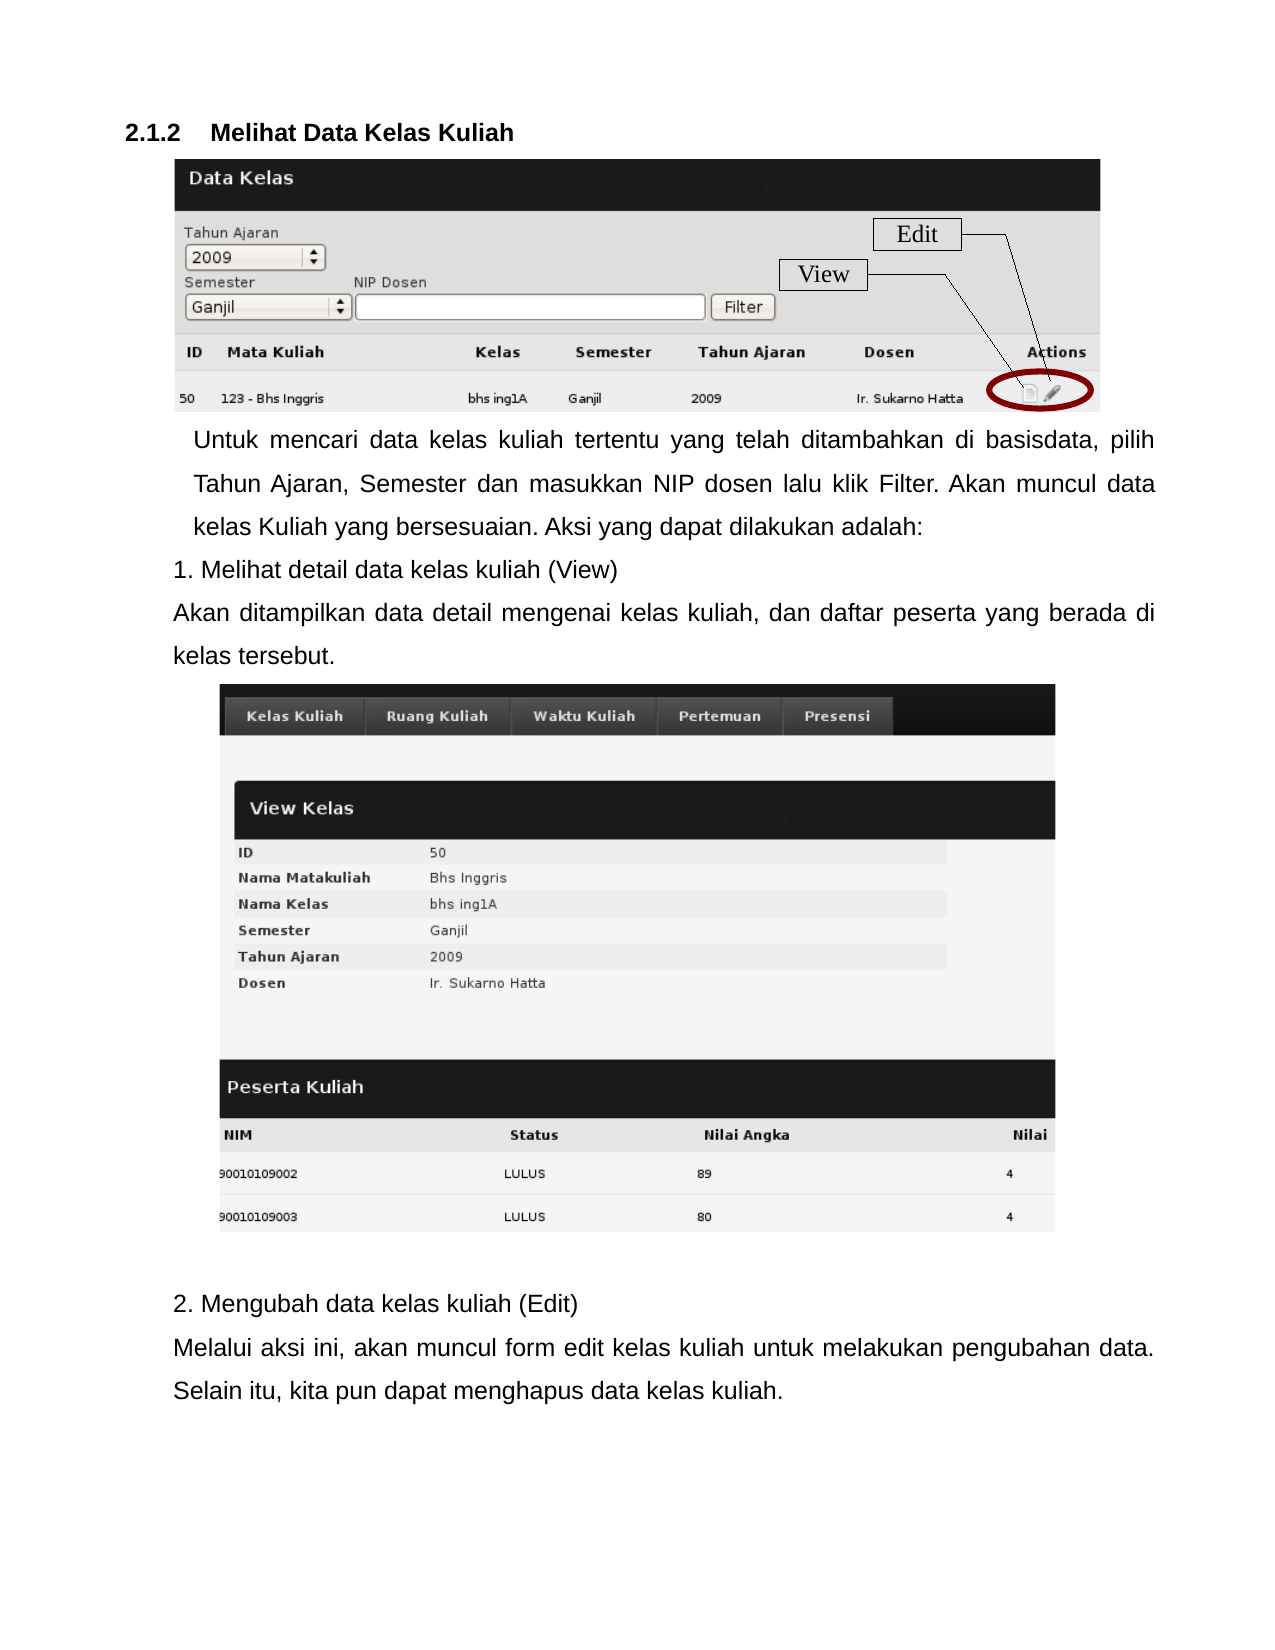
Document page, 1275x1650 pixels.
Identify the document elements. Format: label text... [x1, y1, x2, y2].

picture [993, 375, 1087, 405]
list Melihat detail data kelas kuliah (View) [173, 555, 1157, 584]
subtitle Melihat Data Kelas Kuliah [118, 118, 1157, 147]
list Akan ditampilkan data detail mengenai kelas kuliah, dan daftar peserta yang berada di kelas tersebut. [173, 598, 1157, 670]
picture [219, 684, 1056, 1232]
list Untuk mencari data kelas kuliah tertentu yang telah ditambahkan di basisdata, pilih Tahun Ajaran, Semester dan masukkan NIP dosen lalu klik Filter. Akan muncul data kelas Kuliah yang bersesuaian. Aksi yang dapat dilakukan adalah: [156, 159, 1157, 541]
picture [174, 159, 1101, 412]
list Melalui aksi ini, akan muncul form edit kelas kuliah untuk melakukan pengubahan data. Selain itu, kita pun dapat menghapus data kelas kuliah. [173, 1333, 1157, 1404]
list Mengubah data kelas kuliah (Edit) [173, 1289, 1157, 1318]
